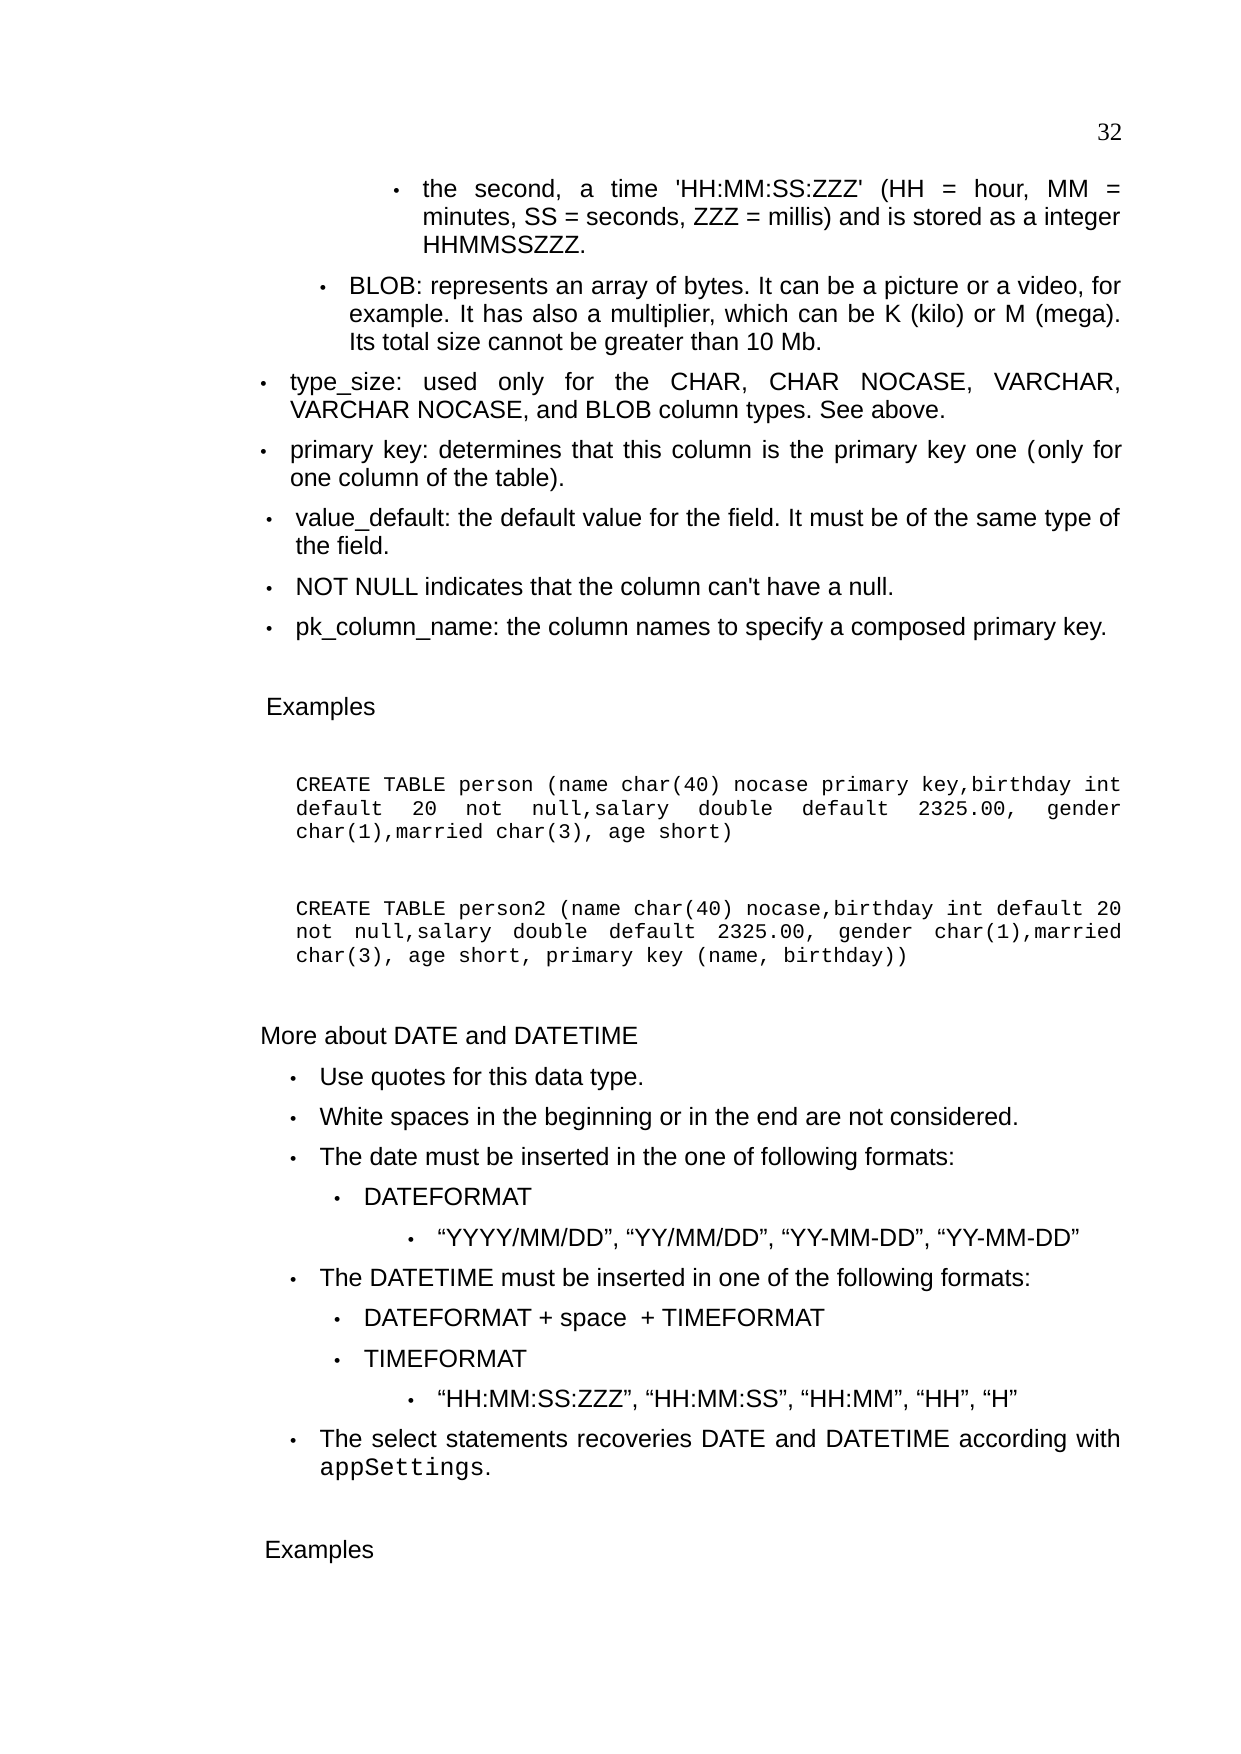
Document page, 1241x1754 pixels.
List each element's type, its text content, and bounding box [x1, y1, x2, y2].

list “HH:MM:SS:ZZZ”, “HH:MM:SS”, “HH:MM”, “HH”, “H” [408, 1385, 1122, 1413]
list NOT NULL indicates that the column can't have a null. [266, 572, 1122, 600]
list type_size: used only for the CHAR, CHAR NOCASE, VARCHAR, VARCHAR NOCASE, and BLOB column types. See above. [260, 368, 1122, 423]
list DATEFORMAT + space + TIMEFORMAT [334, 1304, 1122, 1332]
list TIMEFORMAT [334, 1344, 1122, 1372]
list CREATE TABLE person2 (name char(40) nocase,birthday int default 20 not null,salary double default 2325.00, gender char(1),married char(3), age short, primary key (name, birthday)) [266, 898, 1122, 969]
list pk_column_name: the column names to specify a composed primary key. [266, 613, 1122, 641]
list DATEFORMAT [334, 1183, 1122, 1211]
list BLOB: represents an array of bytes. It can be a picture or a video, for example. It has also a multiplier, which can be K (kilo) or M (mega). Its total size cannot be greater than 10 Mb. [319, 271, 1122, 355]
list Examples [236, 693, 1122, 721]
list CREATE TABLE person (name char(40) nocase primary key,birthday int default 20 not null,salary double default 2325.00, gender char(1),married char(3), age short) [266, 774, 1122, 845]
list the second, a time 'HH:MM:SS:ZZZ' (HH = hour, MM = minutes, SS = seconds, ZZZ = millis) and is stored as a integer HHMMSSZZZ. [393, 175, 1122, 259]
list More about DATE and DATETIME [231, 1022, 1122, 1050]
list The date must be inserted in the one of following formats: [290, 1143, 1122, 1171]
list The DATETIME must be inserted in one of the following formats: [290, 1264, 1122, 1292]
list The select statements recoveries DATE and DATETIME according with appSettings. [290, 1425, 1122, 1483]
list “YYYY/MM/DD”, “YY/MM/DD”, “YY-MM-DD”, “YY-MM-DD” [408, 1223, 1122, 1251]
list White spaces in the beginning or in the end are not considered. [290, 1103, 1122, 1131]
list value_default: the default value for the field. It must be of the same type of the field. [266, 504, 1122, 560]
list Examples [186, 1536, 1122, 1564]
list Use quotes for this data type. [290, 1062, 1122, 1090]
list primary key: determines that this column is the primary key one (only for one column of the table). [260, 436, 1122, 492]
